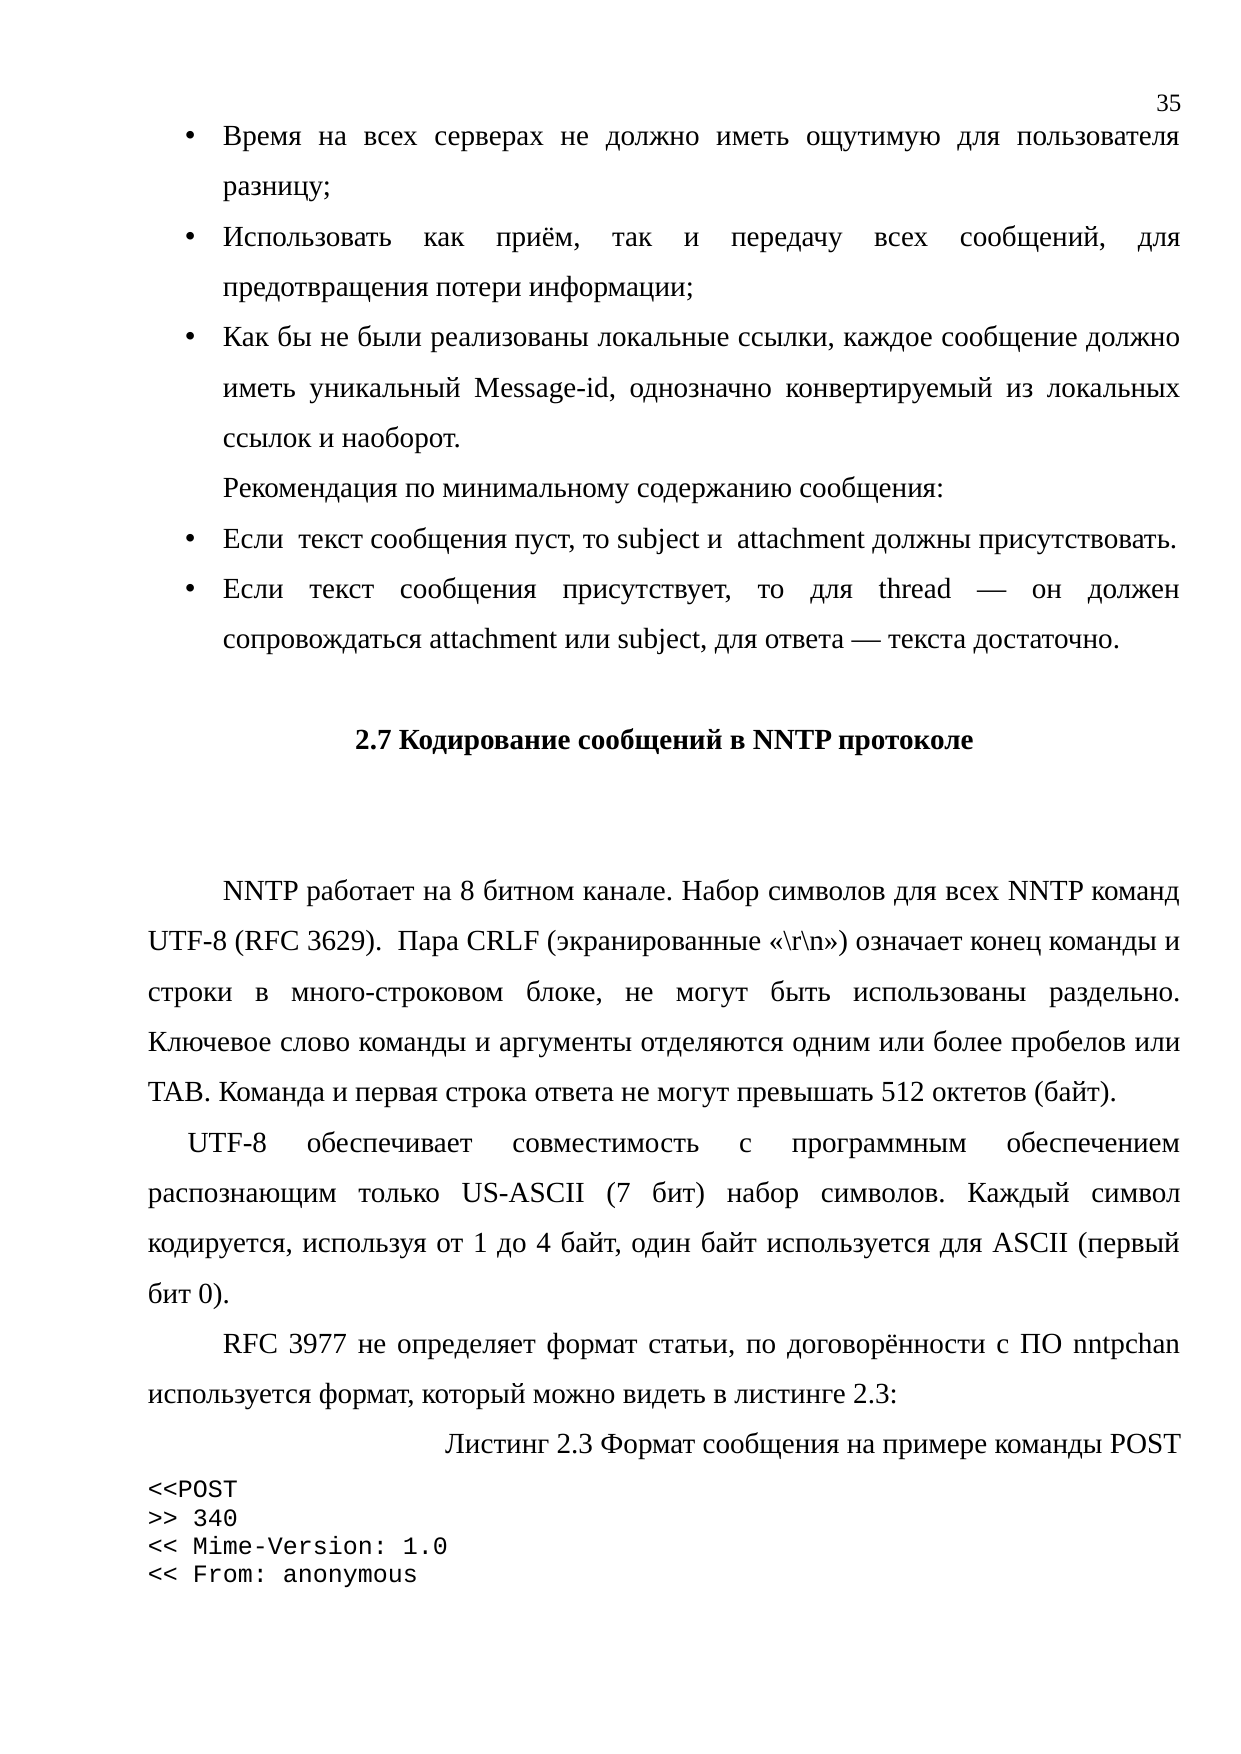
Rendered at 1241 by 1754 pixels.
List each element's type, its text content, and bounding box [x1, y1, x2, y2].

list Если текст сообщения присутствует, то для thread — он должен сопровождаться attachment или subject, для ответа — текста достаточно. [185, 571, 1181, 655]
text << From: anonymous [148, 1562, 1181, 1590]
text <<POST [148, 1477, 1181, 1505]
text 2.7 Кодирование сообщений в NNTP протоколе [148, 722, 1181, 756]
text Листинг 2.3 Формат сообщения на примере команды POST [148, 1427, 1181, 1460]
text >> 340 [148, 1505, 1181, 1534]
text Рекомендация по минимальному содержанию сообщения: [148, 471, 1181, 504]
text RFC 3977 не определяет формат статьи, по договорённости с ПО nntpchan используется формат, который можно видеть в листинге 2.3: [148, 1326, 1181, 1410]
text << Mime-Version: 1.0 [148, 1534, 1181, 1562]
text NNTP работает на 8 битном канале. Набор символов для всех NNTP команд UTF-8 (RFC 3629). Пара CRLF (экранированные «\r\n») означает конец команды и строки в много-строковом блоке, не могут быть использованы раздельно. Ключевое слово команды и аргументы отделяются одним или более пробелов или TAB. Команда и первая строка ответа не могут превышать 512 октетов (байт). [148, 873, 1181, 1108]
list Использовать как приём, так и передачу всех сообщений, для предотвращения потери информации; [185, 219, 1181, 303]
text UTF-8 обеспечивает совместимость с программным обеспечением распознающим только US-ASCII (7 бит) набор символов. Каждый символ кодируется, используя от 1 до 4 байт, один байт используется для ASCII (первый бит 0). [148, 1125, 1181, 1309]
list Время на всех серверах не должно иметь ощутимую для пользователя разницу; [185, 118, 1181, 202]
list Как бы не были реализованы локальные ссылки, каждое сообщение должно иметь уникальный Message-id, однозначно конвертируемый из локальных ссылок и наоборот. [185, 319, 1181, 454]
list Если текст сообщения пуст, то subject и attachment должны присутствовать. [185, 521, 1181, 554]
